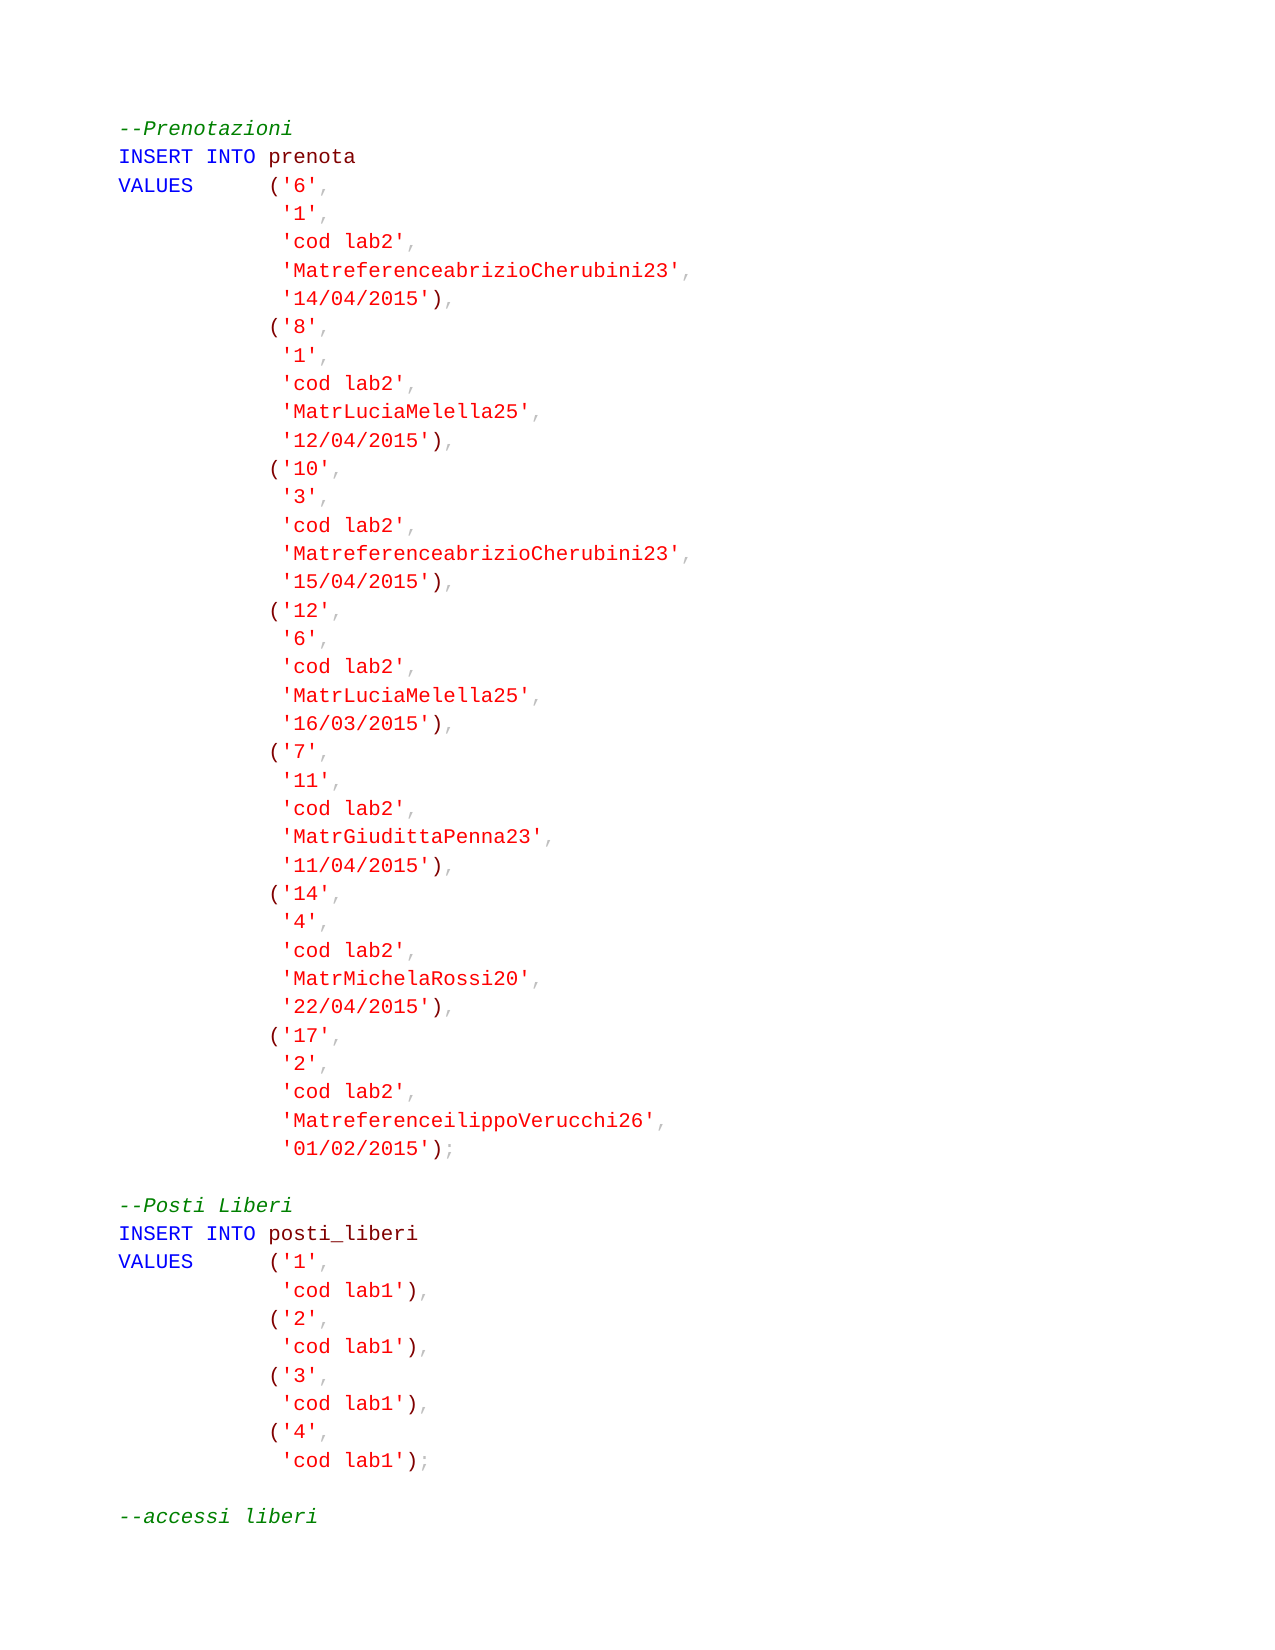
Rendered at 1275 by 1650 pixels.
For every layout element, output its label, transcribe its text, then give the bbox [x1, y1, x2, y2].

text --Prenotazioni INSERT INTO prenota VALUES ('6', '1', 'cod lab2', 'MatreferenceabrizioCherubini23', '14/04/2015'), ('8', '1', 'cod lab2', 'MatrLuciaMelella25', '12/04/2015'), ('10', '3', 'cod lab2', 'MatreferenceabrizioCherubini23', '15/04/2015'), ('12', '6', 'cod lab2', 'MatrLuciaMelella25', '16/03/2015'), ('7', '11', 'cod lab2', 'MatrGiudittaPenna23', '11/04/2015'), ('14', '4', 'cod lab2', 'MatrMichelaRossi20', '22/04/2015'), ('17', '2', 'cod lab2', 'MatreferenceilippoVerucchi26', '01/02/2015'); --Posti Liberi INSERT INTO posti_liberi VALUES ('1', 'cod lab1'), ('2', 'cod lab1'), ('3', 'cod lab1'), ('4', 'cod lab1'); --accessi liberi [118, 118, 1157, 1530]
